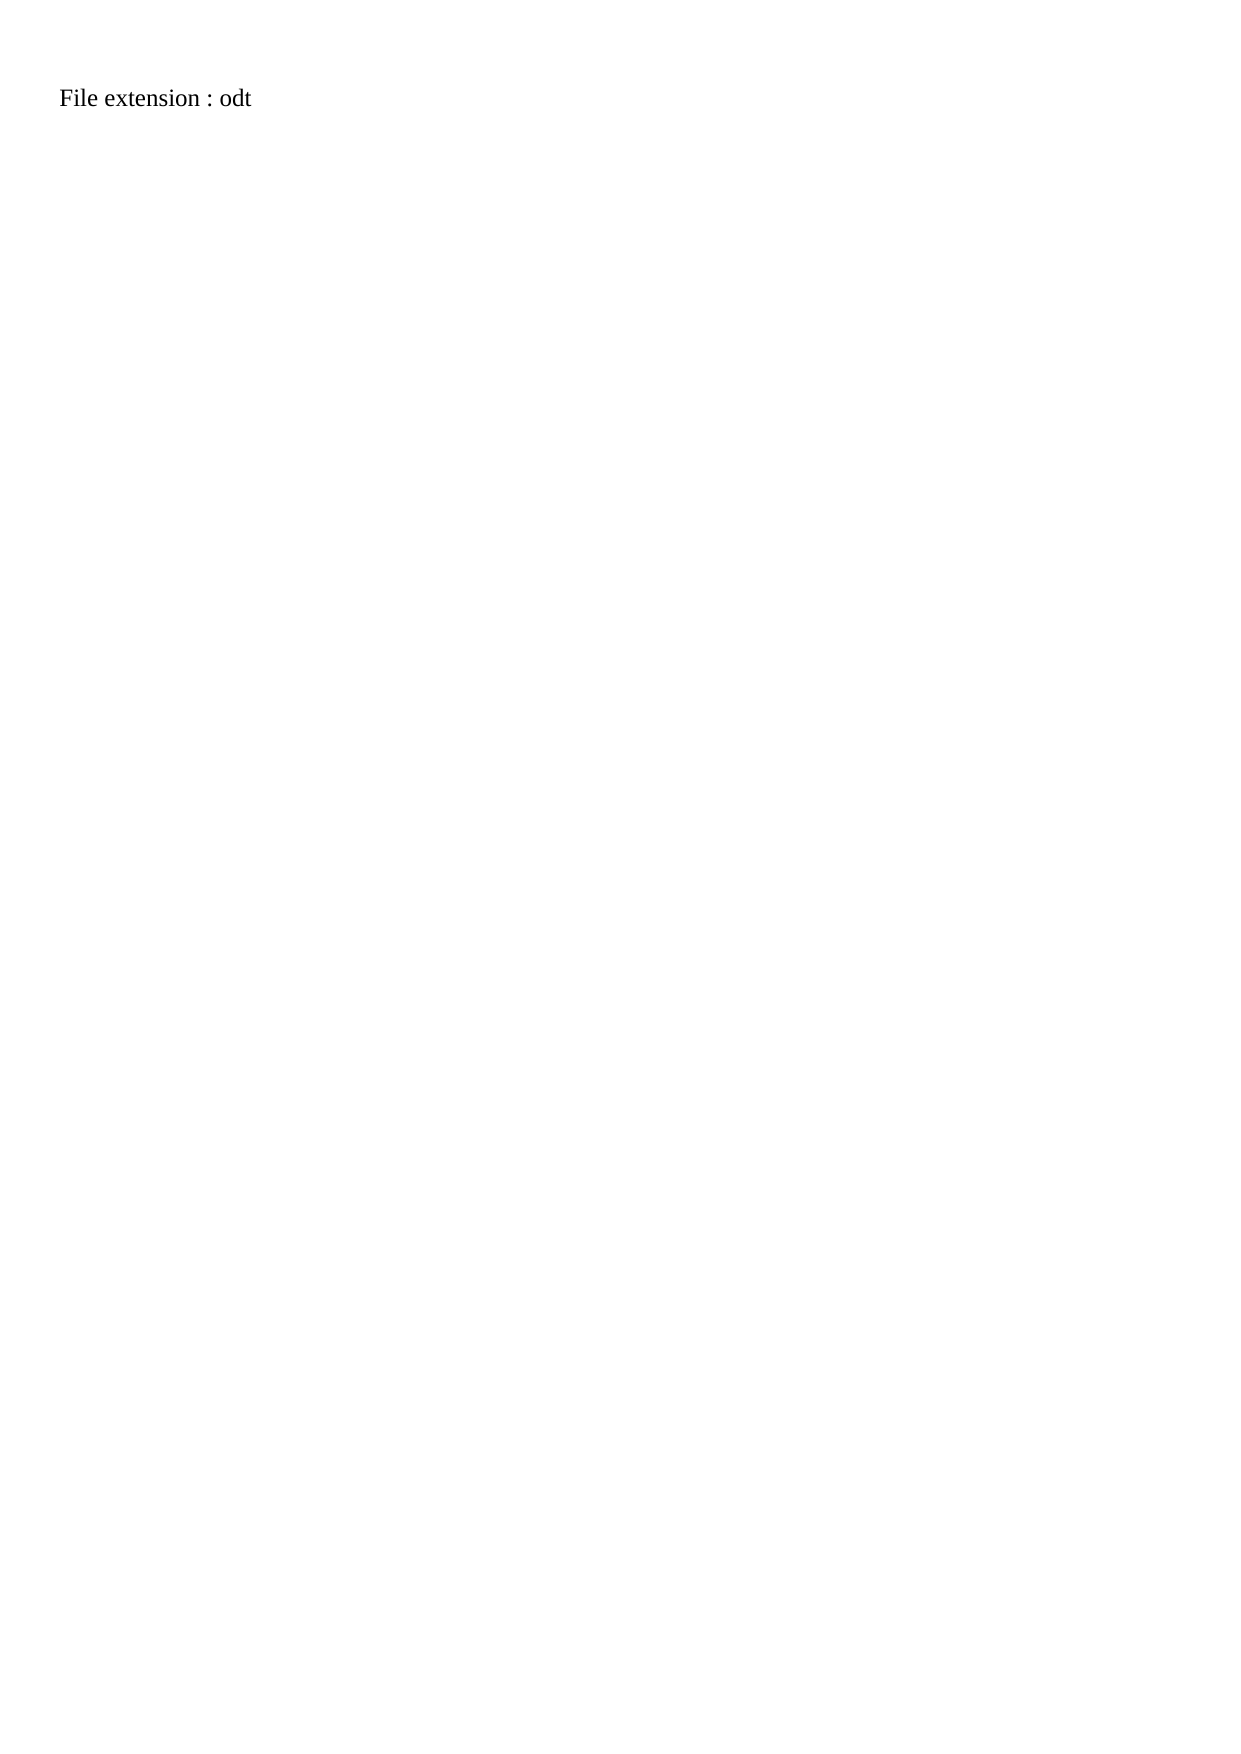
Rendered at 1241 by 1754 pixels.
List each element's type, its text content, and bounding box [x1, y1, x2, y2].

text File extension : odt [59, 83, 1181, 111]
